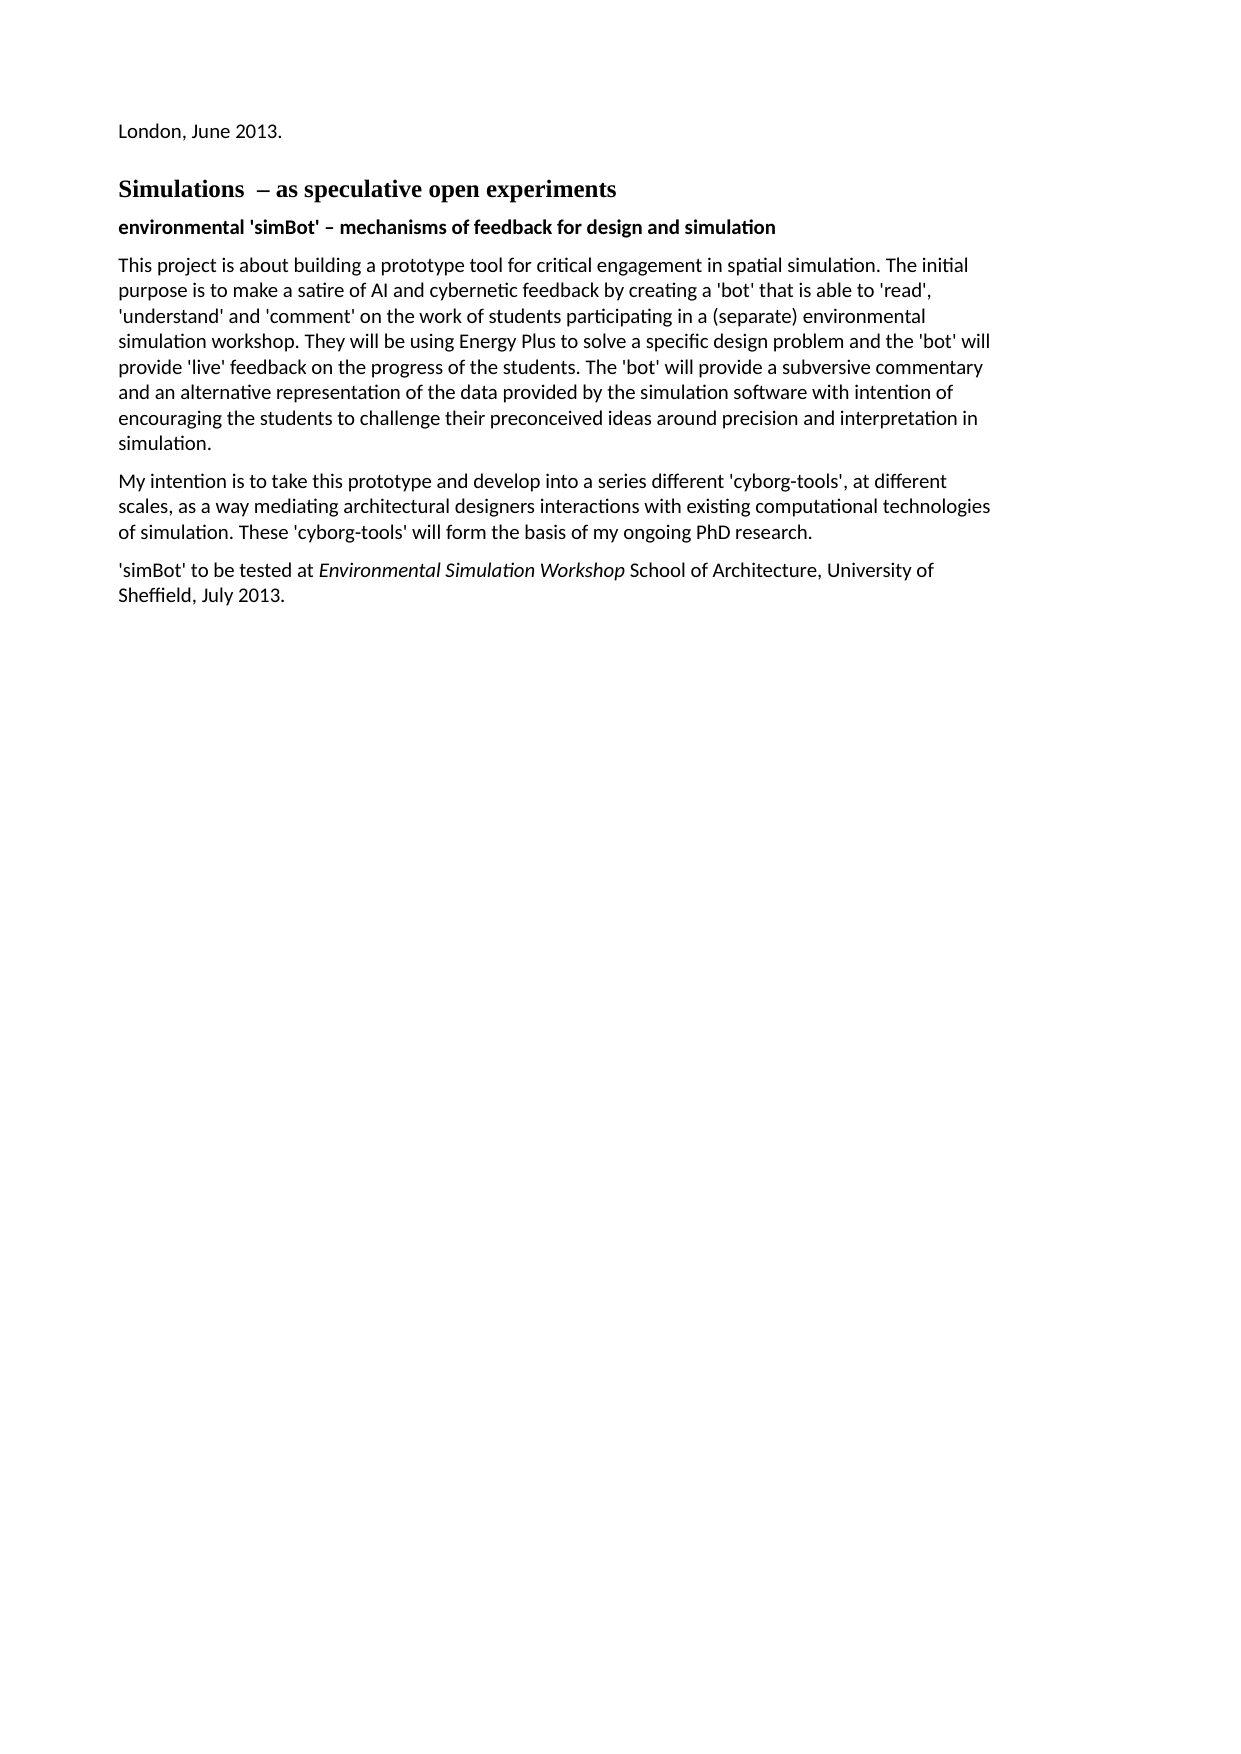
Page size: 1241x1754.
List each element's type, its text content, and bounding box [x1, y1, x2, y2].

text This project is about building a prototype tool for critical engagement in spatial simulation. The initial purpose is to make a satire of AI and cybernetic feedback by creating a 'bot' that is able to 'read', 'understand' and 'comment' on the work of students participating in a (separate) environmental simulation workshop. They will be using Energy Plus to solve a specific design problem and the 'bot' will provide 'live' feedback on the progress of the students. The 'bot' will provide a subversive commentary and an alternative representation of the data provided by the simulation software with intention of encouraging the students to challenge their preconceived ideas around precision and interpretation in simulation. [118, 252, 1004, 456]
text My intention is to take this prototype and develop into a series different 'cyborg-tools', at different scales, as a way mediating architectural designers interactions with existing computational technologies of simulation. These 'cyborg-tools' will form the basis of my ongoing PhD research. [118, 468, 1004, 544]
subtitle Simulations – as speculative open experiments [118, 174, 1122, 202]
text environmental 'simBot' – mechanisms of feedback for design and simulation [118, 214, 1004, 240]
text London, June 2013. [118, 118, 1004, 143]
text 'simBot' to be tested at Environmental Simulation Workshop School of Architecture, University of Sheffield, July 2013. [118, 557, 1004, 608]
